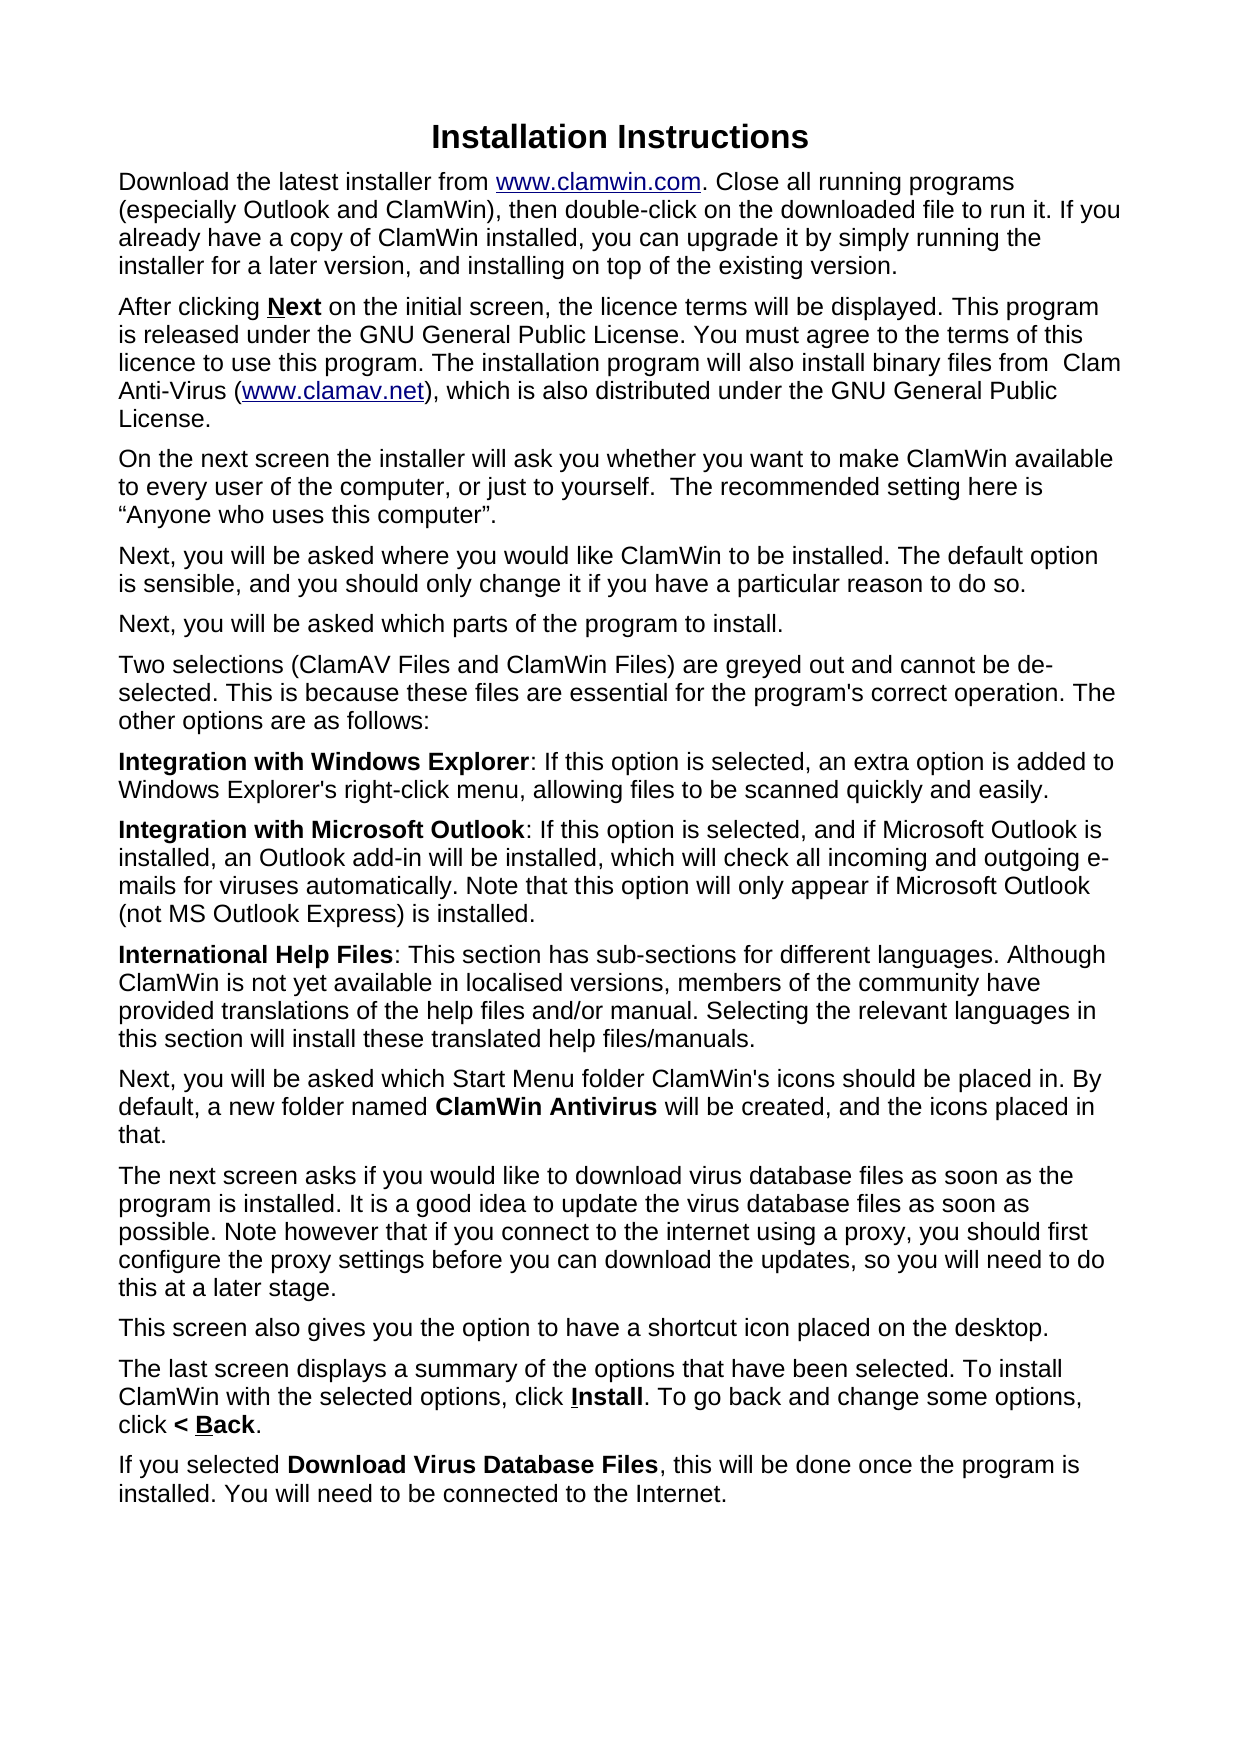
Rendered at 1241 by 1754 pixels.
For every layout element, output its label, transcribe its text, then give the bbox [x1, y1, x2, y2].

text The last screen displays a summary of the options that have been selected. To install ClamWin with the selected options, click Install. To go back and change some options, click < Back. [118, 1355, 1122, 1439]
subtitle Installation Instructions [118, 118, 1122, 155]
text International Help Files: This section has sub-sections for different languages. Although ClamWin is not yet available in localised versions, members of the community have provided translations of the help files and/or manual. Selecting the relevant languages in this section will install these translated help files/manuals. [118, 940, 1122, 1052]
text This screen also gives you the option to have a shortcut icon placed on the desktop. [118, 1314, 1122, 1342]
text Two selections (ClamAV Files and ClamWin Files) are greyed out and cannot be de-selected. This is because these files are essential for the program's correct operation. The other options are as follows: [118, 651, 1122, 735]
text Integration with Windows Explorer: If this option is selected, an extra option is added to Windows Explorer's right-click menu, allowing files to be scanned quickly and easily. [118, 747, 1122, 803]
text Integration with Microsoft Outlook: If this option is selected, and if Microsoft Outlook is installed, an Outlook add-in will be installed, which will check all incoming and outgoing e-mails for viruses automatically. Note that this option will only appear if Microsoft Outlook (not MS Outlook Express) is installed. [118, 816, 1122, 928]
text On the next screen the installer will ask you whether you want to make ClamWin available to every user of the computer, or just to yourself. The recommended setting here is “Anyone who uses this computer”. [118, 445, 1122, 529]
text After clicking Next on the initial screen, the licence terms will be displayed. This program is released under the GNU General Public License. You must agree to the terms of this licence to use this program. The installation program will also install binary files from Clam Anti-Virus (www.clamav.net), which is also distributed under the GNU General Public License. [118, 292, 1122, 433]
text Next, you will be asked which parts of the program to install. [118, 610, 1122, 638]
text The next screen asks if you would like to download virus database files as soon as the program is installed. It is a good idea to update the virus database files as soon as possible. Note however that if you connect to the internet using a proxy, you should first configure the proxy settings before you can download the updates, so you will need to do this at a later stage. [118, 1162, 1122, 1302]
text If you selected Download Virus Database Files, this will be done once the program is installed. You will need to be connected to the Internet. [118, 1451, 1122, 1507]
text Next, you will be asked which Start Menu folder ClamWin's icons should be placed in. By default, a new folder named ClamWin Antivirus will be created, and the icons placed in that. [118, 1065, 1122, 1149]
text Next, you will be asked where you would like ClamWin to be installed. The default option is sensible, and you should only change it if you have a particular reason to do so. [118, 542, 1122, 598]
text Download the latest installer from www.clamwin.com. Close all running programs (especially Outlook and ClamWin), then double-click on the downloaded file to run it. If you already have a copy of ClamWin installed, you can upgrade it by simply running the installer for a later version, and installing on top of the existing version. [118, 168, 1122, 280]
